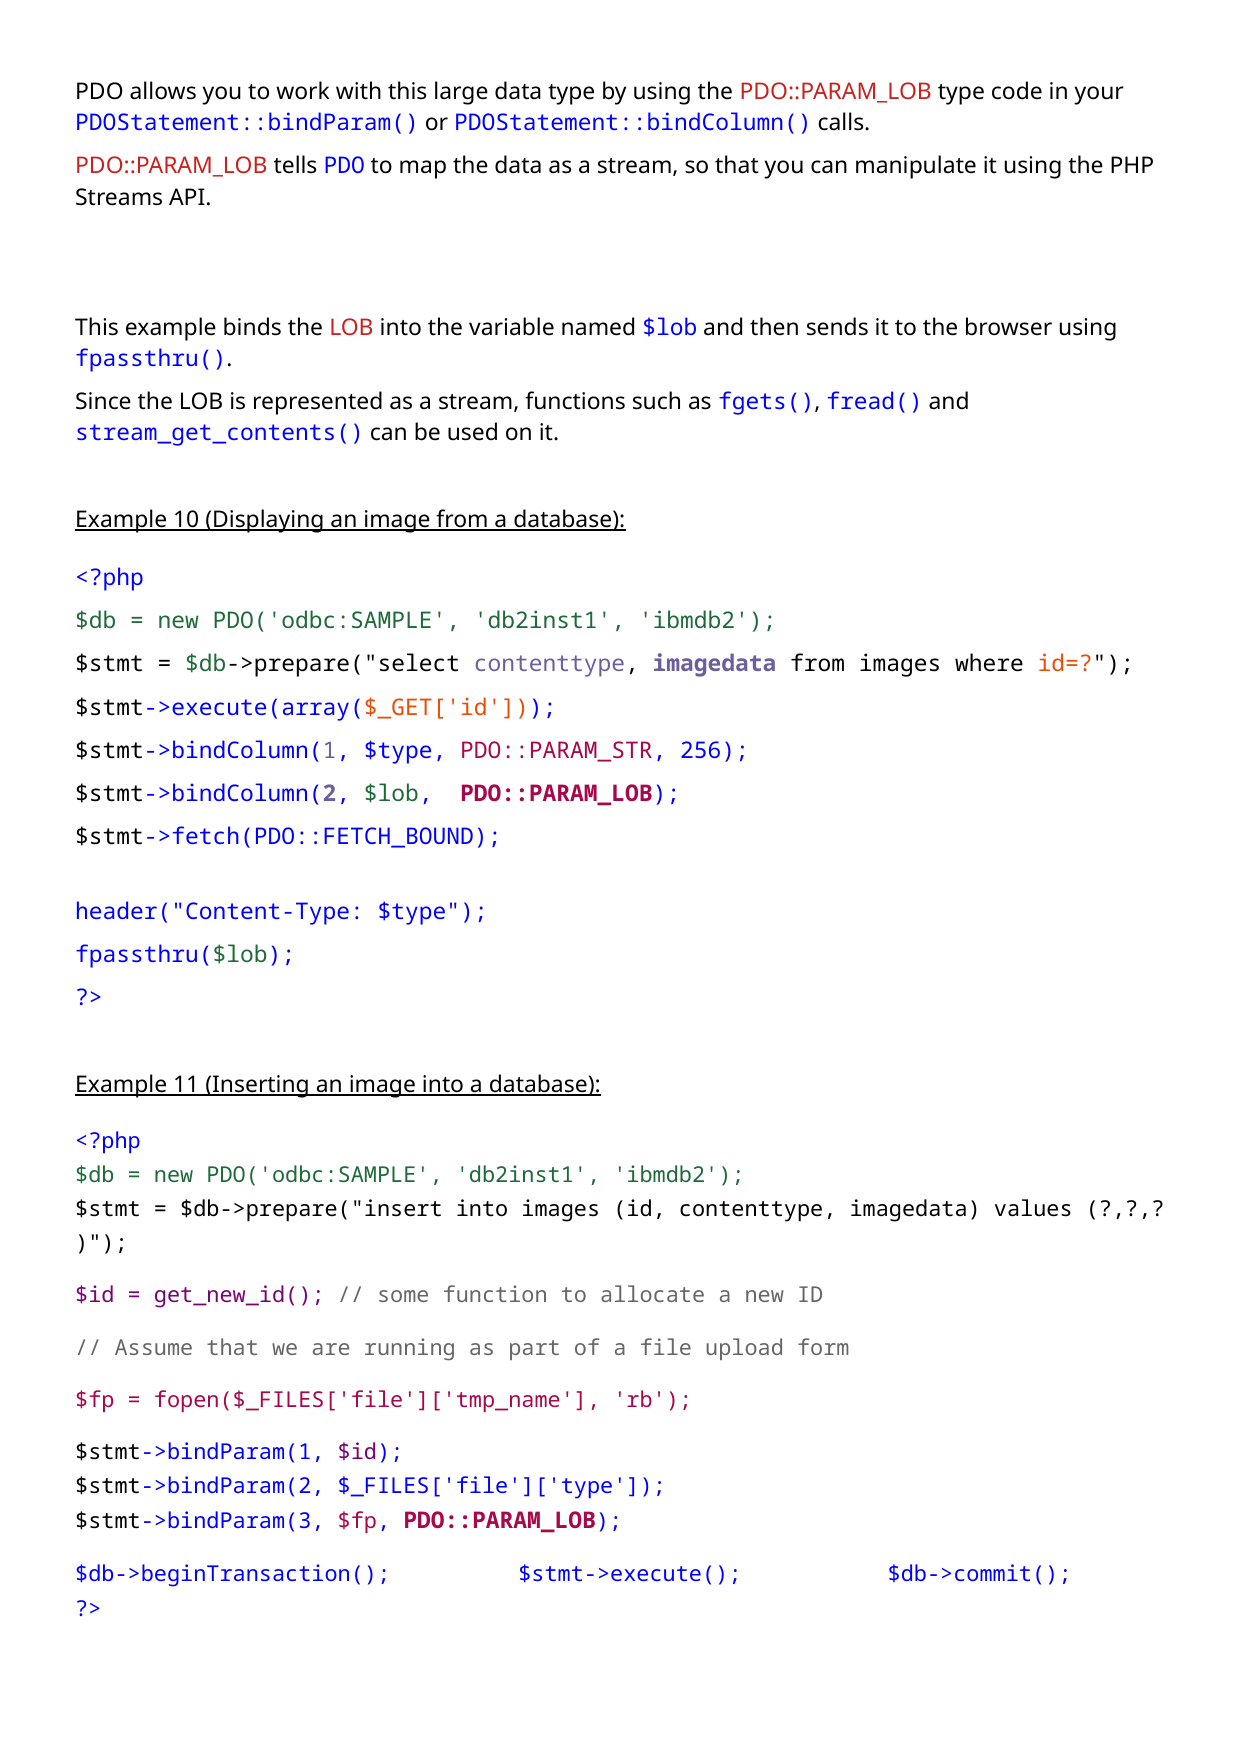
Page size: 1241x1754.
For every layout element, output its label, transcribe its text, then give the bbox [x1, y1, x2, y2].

text $stmt = $db->prepare("select contenttype, imagedata from images where id=?"); [75, 647, 1166, 678]
text $fp = fopen($_FILES['file']['tmp_name'], 'rb'); [75, 1384, 1166, 1413]
text <?php $db = new PDO('odbc:SAMPLE', 'db2inst1', 'ibmdb2'); $stmt = $db->prepare("insert into images (id, contenttype, imagedata) values (?,?,?)"); [75, 1124, 1166, 1257]
text $stmt->bindColumn(2, $lob, PDO::PARAM_LOB); [75, 777, 1166, 808]
text fpassthru($lob); [75, 938, 1166, 969]
text This example binds the LOB into the variable named $lob and then sends it to the browser using fpassthru(). [75, 310, 1166, 373]
text $db = new PDO('odbc:SAMPLE', 'db2inst1', 'ibmdb2'); [75, 604, 1166, 635]
text $stmt->execute(array($_GET['id'])); [75, 691, 1166, 722]
text ?> [75, 981, 1166, 1012]
text $stmt->fetch(PDO::FETCH_BOUND); [75, 820, 1166, 851]
text <?php [75, 561, 1166, 592]
text Since the LOB is represented as a stream, functions such as fgets(), fread() and stream_get_contents() can be used on it. [75, 385, 1166, 447]
text $stmt->bindColumn(1, $type, PDO::PARAM_STR, 256); [75, 734, 1166, 765]
text $id = get_new_id(); // some function to allocate a new ID [75, 1279, 1166, 1309]
text PDO::PARAM_LOB tells PDO to map the data as a stream, so that you can manipulate it using the PHP Streams API. [75, 149, 1166, 212]
text $stmt->bindParam(1, $id); $stmt->bindParam(2, $_FILES['file']['type']); $stmt->bindParam(3, $fp, PDO::PARAM_LOB); [75, 1436, 1166, 1536]
text PDO allows you to work with this large data type by using the PDO::PARAM_LOB type code in your PDOStatement::bindParam() or PDOStatement::bindColumn() calls. [75, 75, 1166, 137]
text Example 11 (Inserting an image into a database): [75, 1068, 1166, 1099]
text // Assume that we are running as part of a file upload form [75, 1331, 1166, 1361]
text $db->beginTransaction(); $stmt->execute(); $db->commit(); ?> [75, 1558, 1166, 1622]
text header("Content-Type: $type"); [75, 863, 1166, 926]
text Example 10 (Displaying an image from a database): [75, 503, 1166, 534]
